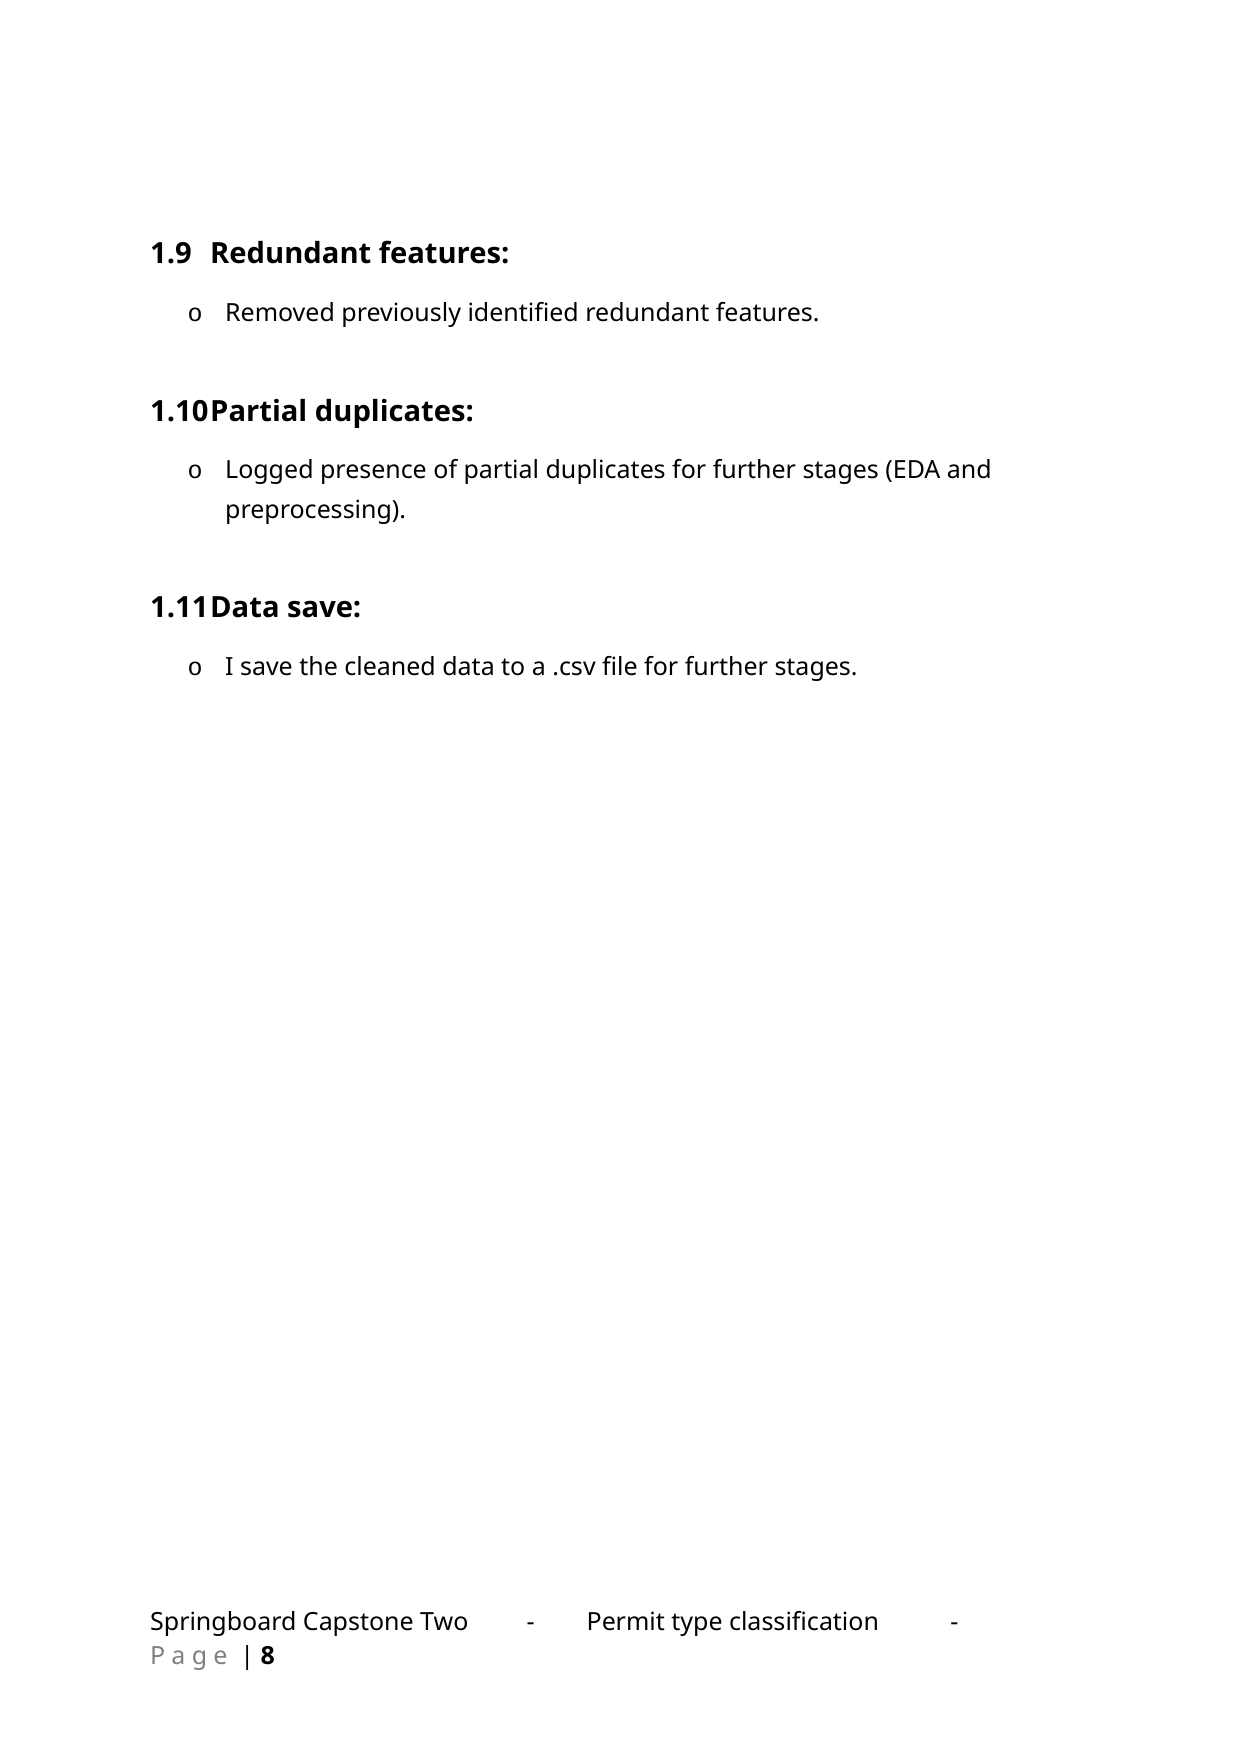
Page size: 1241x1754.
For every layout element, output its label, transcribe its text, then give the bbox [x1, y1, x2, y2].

subtitle Data save: [150, 586, 1090, 626]
list I save the cleaned data to a .csv file for further stages. [187, 649, 1090, 683]
subtitle Partial duplicates: [150, 390, 1090, 429]
subtitle Redundant features: [150, 232, 1090, 272]
list Removed previously identified redundant features. [187, 294, 1090, 329]
list Logged presence of partial duplicates for further stages (EDA and preprocessing). [187, 452, 1090, 526]
